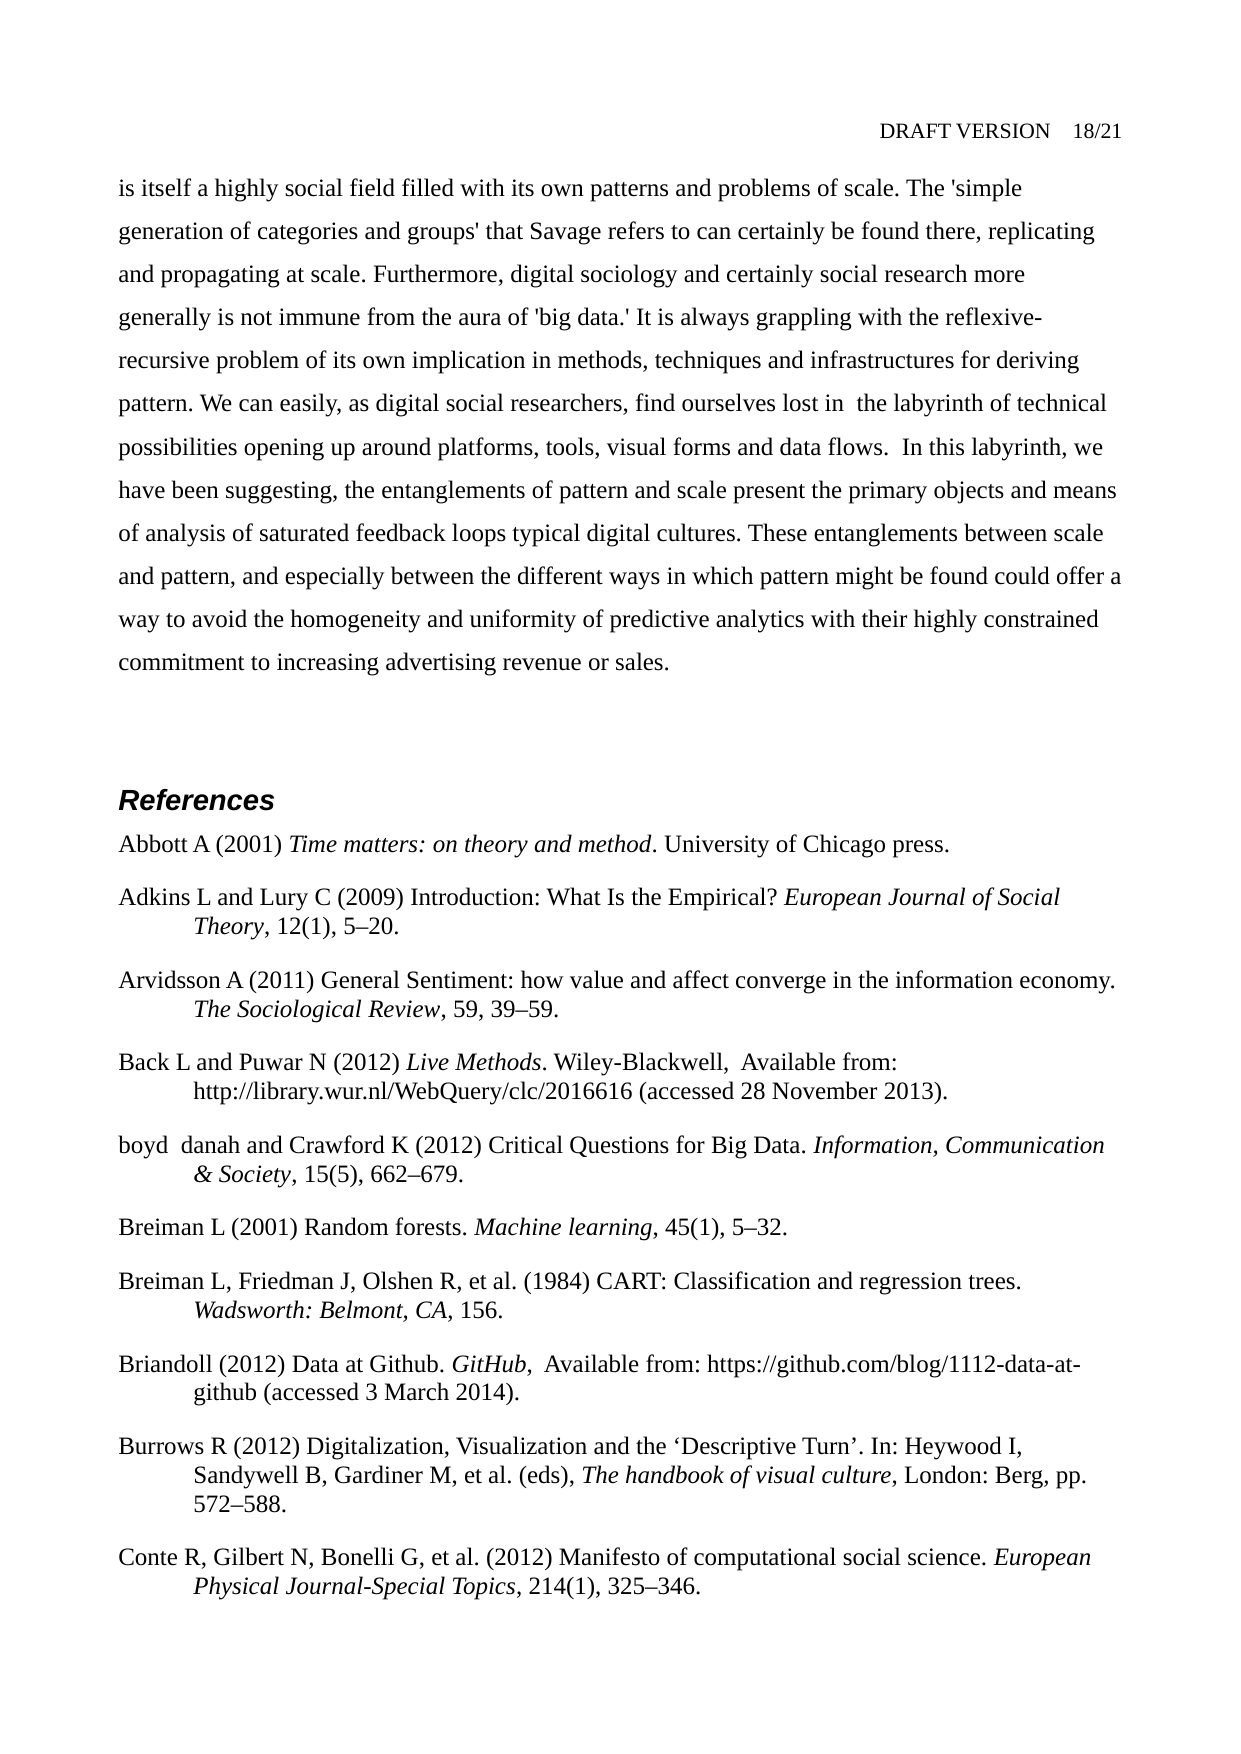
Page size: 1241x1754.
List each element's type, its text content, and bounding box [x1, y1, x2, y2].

subtitle References [118, 783, 1122, 816]
text Conte R, Gilbert N, Bonelli G, et al. (2012) Manifesto of computational social science. European Physical Journal-Special Topics, 214(1), 325–346. [118, 1542, 1122, 1600]
text Breiman L, Friedman J, Olshen R, et al. (1984) CART: Classification and regression trees. Wadsworth: Belmont, CA, 156. [118, 1266, 1122, 1324]
text boyd danah and Crawford K (2012) Critical Questions for Big Data. Information, Communication & Society, 15(5), 662–679. [118, 1130, 1122, 1187]
text Arvidsson A (2011) General Sentiment: how value and affect converge in the information economy. The Sociological Review, 59, 39–59. [118, 965, 1122, 1022]
text Briandoll (2012) Data at Github. GitHub, Available from: https://github.com/blog/1112-data-at-github (accessed 3 March 2014). [118, 1349, 1122, 1406]
text is itself a highly social field filled with its own patterns and problems of scale. The 'simple generation of categories and groups' that Savage refers to can certainly be found there, replicating and propagating at scale. Furthermore, digital sociology and certainly social research more generally is not immune from the aura of 'big data.' It is always grappling with the reflexive-recursive problem of its own implication in methods, techniques and infrastructures for deriving pattern. We can easily, as digital social researchers, find ourselves lost in the labyrinth of technical possibilities opening up around platforms, tools, visual forms and data flows. In this labyrinth, we have been suggesting, the entanglements of pattern and scale present the primary objects and means of analysis of saturated feedback loops typical digital cultures. These entanglements between scale and pattern, and especially between the different ways in which pattern might be found could offer a way to avoid the homogeneity and uniformity of predictive analytics with their highly constrained commitment to increasing advertising revenue or sales. [118, 173, 1122, 676]
text Burrows R (2012) Digitalization, Visualization and the ‘Descriptive Turn’. In: Heywood I, Sandywell B, Gardiner M, et al. (eds), The handbook of visual culture, London: Berg, pp. 572–588. [118, 1431, 1122, 1517]
text Abbott A (2001) Time matters: on theory and method. University of Chicago press. [118, 829, 1122, 857]
text Breiman L (2001) Random forests. Machine learning, 45(1), 5–32. [118, 1212, 1122, 1241]
text Adkins L and Lury C (2009) Introduction: What Is the Empirical? European Journal of Social Theory, 12(1), 5–20. [118, 882, 1122, 940]
text Back L and Puwar N (2012) Live Methods. Wiley-Blackwell, Available from: http://library.wur.nl/WebQuery/clc/2016616 (accessed 28 November 2013). [118, 1047, 1122, 1105]
